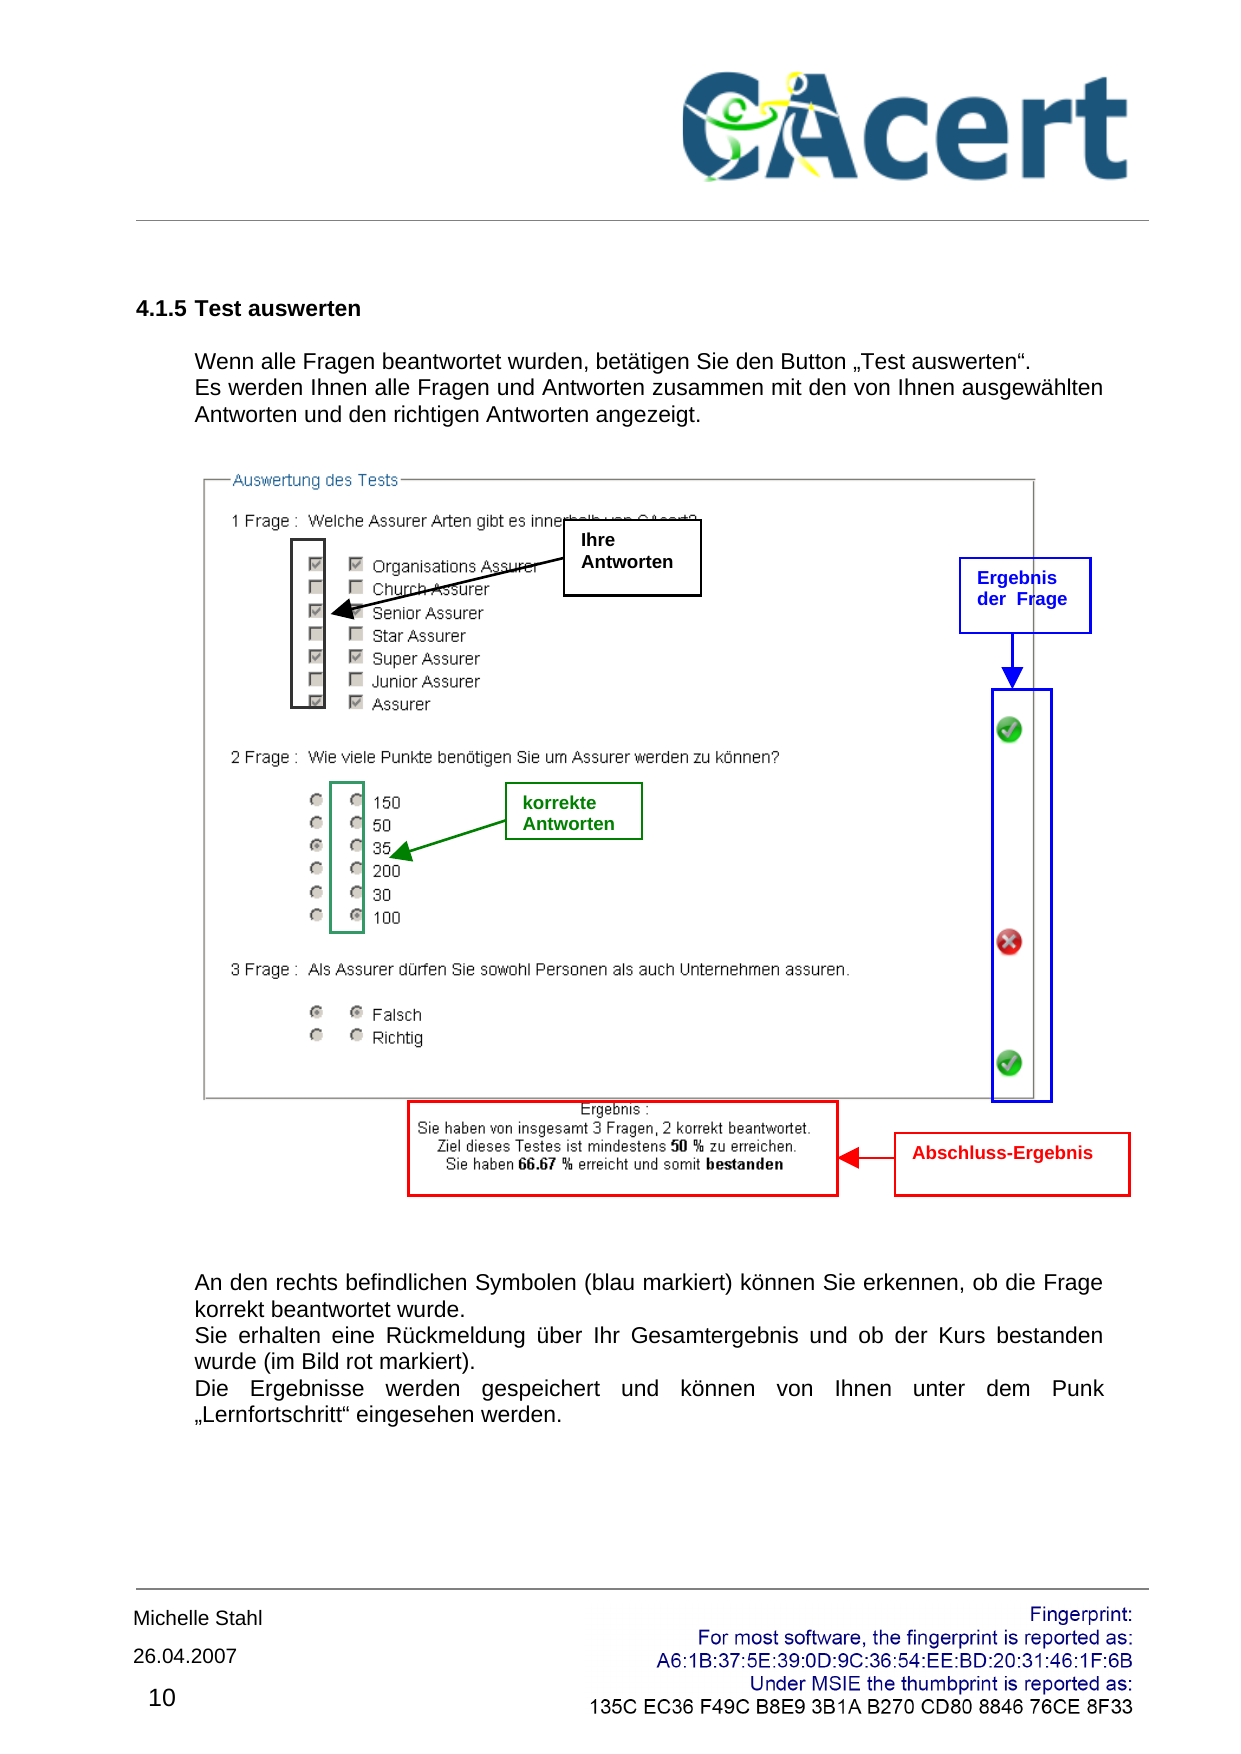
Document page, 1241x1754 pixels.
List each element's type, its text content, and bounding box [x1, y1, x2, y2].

text korrekte Antworten [522, 792, 626, 830]
text 4.1.5 Test auswerten [136, 295, 1104, 322]
text Sie erhalten eine Rückmeldung über Ihr Gesamtergebnis und ob der Kurs bestanden wurde (im Bild rot markiert). [194, 1322, 1104, 1375]
picture [994, 691, 1043, 1100]
text Ergebnis der Frage [977, 567, 1074, 610]
text Es werden Ihnen alle Fragen und Antworten zusammen mit den von Ihnen ausgewählten Antworten und den richtigen Antworten angezeigt. [194, 374, 1104, 427]
picture [896, 1134, 1043, 1182]
text Ihre Antworten [581, 529, 684, 572]
picture [682, 71, 1128, 182]
text An den rechts befindlichen Symbolen (blau markiert) können Sie erkennen, ob die Frage korrekt beantwortet wurde. [194, 1269, 1104, 1322]
picture [961, 559, 1043, 632]
picture [197, 462, 1043, 1182]
text Abschluss-Ergebnis [912, 1142, 1113, 1164]
picture [410, 1103, 836, 1182]
picture [839, 1159, 894, 1182]
text Die Ergebnisse werden gespeichert und können von Ihnen unter dem Punk „Lernfortschritt“ eingesehen werden. [194, 1375, 1104, 1427]
text Wenn alle Fragen beantwortet wurden, betätigen Sie den Button „Test auswerten“. [194, 348, 1104, 374]
picture [1014, 634, 1043, 688]
